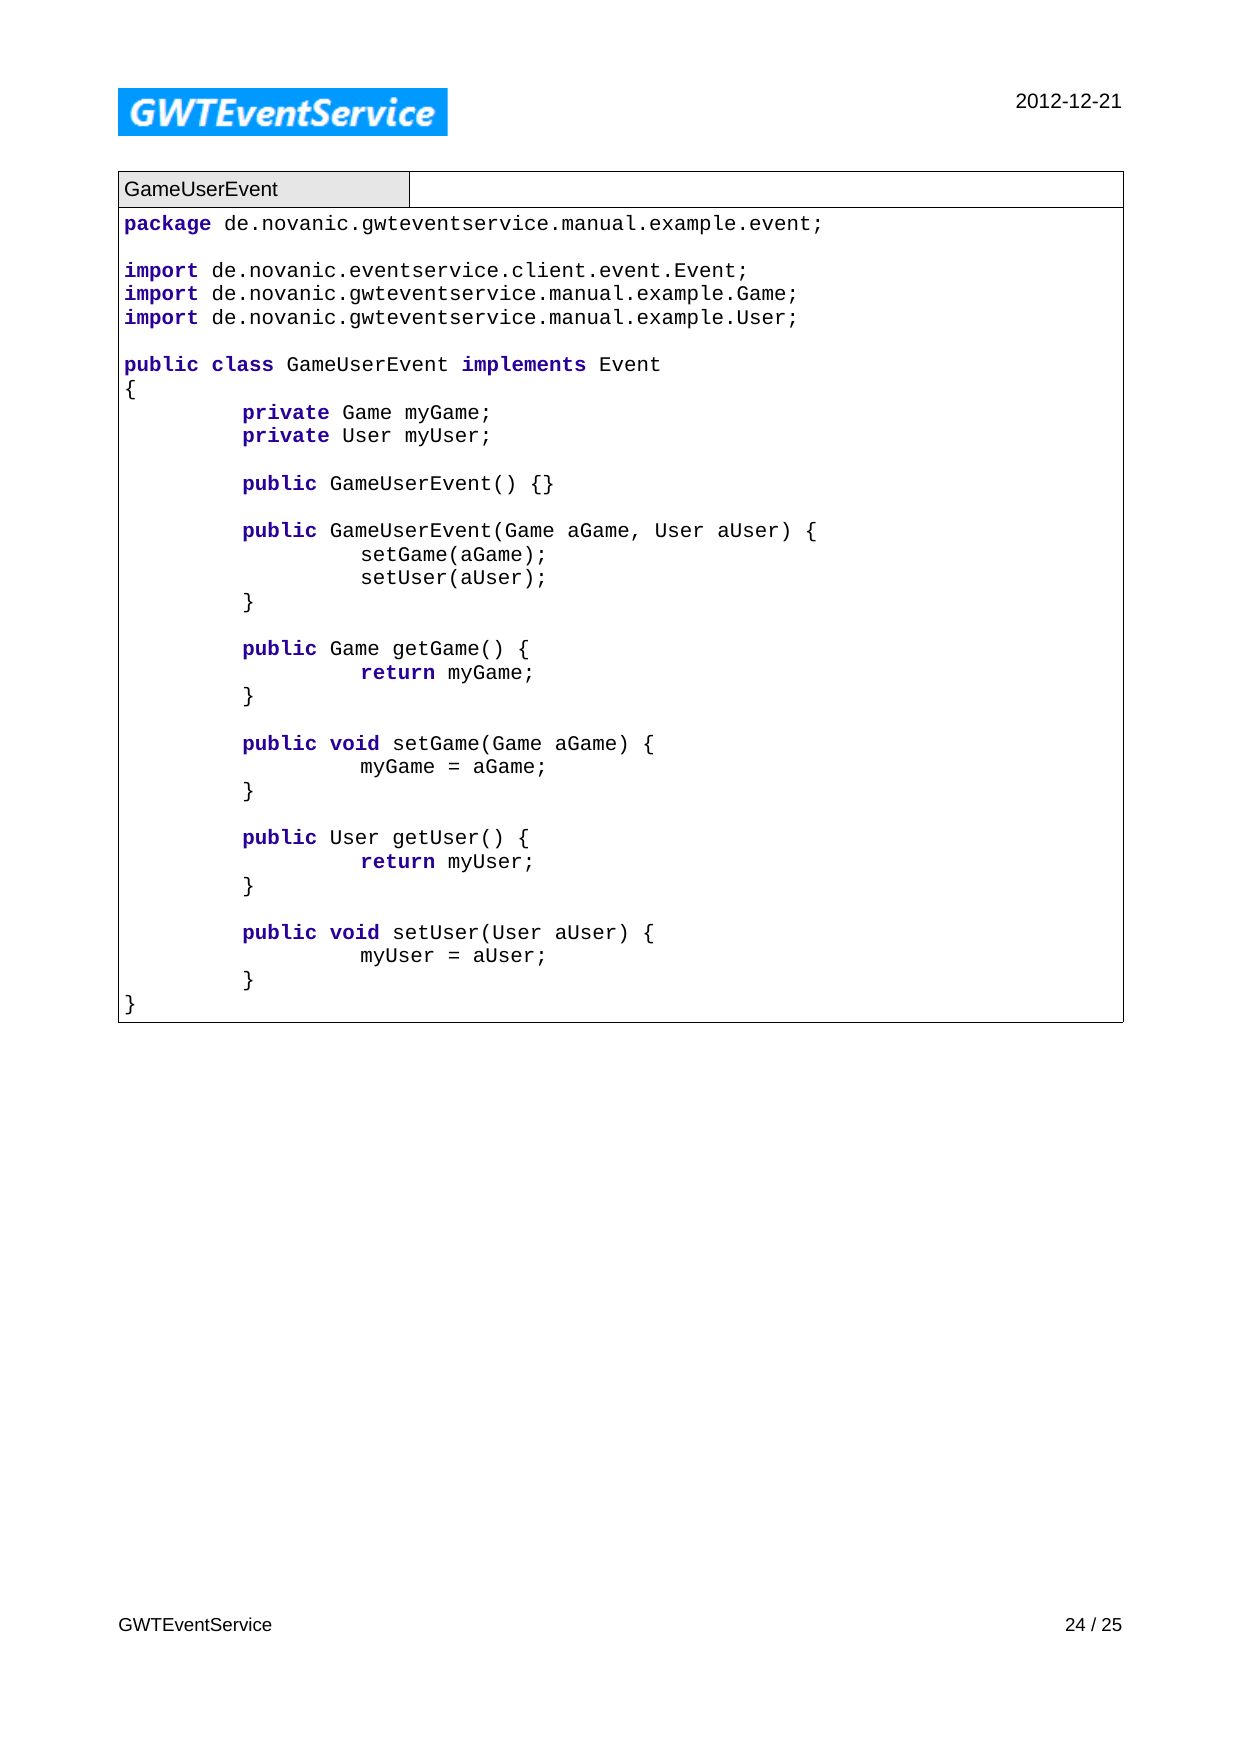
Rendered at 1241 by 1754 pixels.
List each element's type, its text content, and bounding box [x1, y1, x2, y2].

table_cell package de.novanic.gwteventservice.manual.example.event; import de.novanic.eventservice.client.event.Event; import de.novanic.gwteventservice.manual.example.Game; import de.novanic.gwteventservice.manual.example.User; public class GameUserEvent implements Event { private Game myGame; private User myUser; public GameUserEvent() {} public GameUserEvent(Game aGame, User aUser) { setGame(aGame); setUser(aUser); } public Game getGame() { return myGame; } public void setGame(Game aGame) { myGame = aGame; } public User getUser() { return myUser; } public void setUser(User aUser) { myUser = aUser; } } [119, 208, 1123, 1022]
picture [118, 88, 448, 136]
table_header [410, 172, 1123, 207]
table_header GameUserEvent [119, 172, 409, 207]
